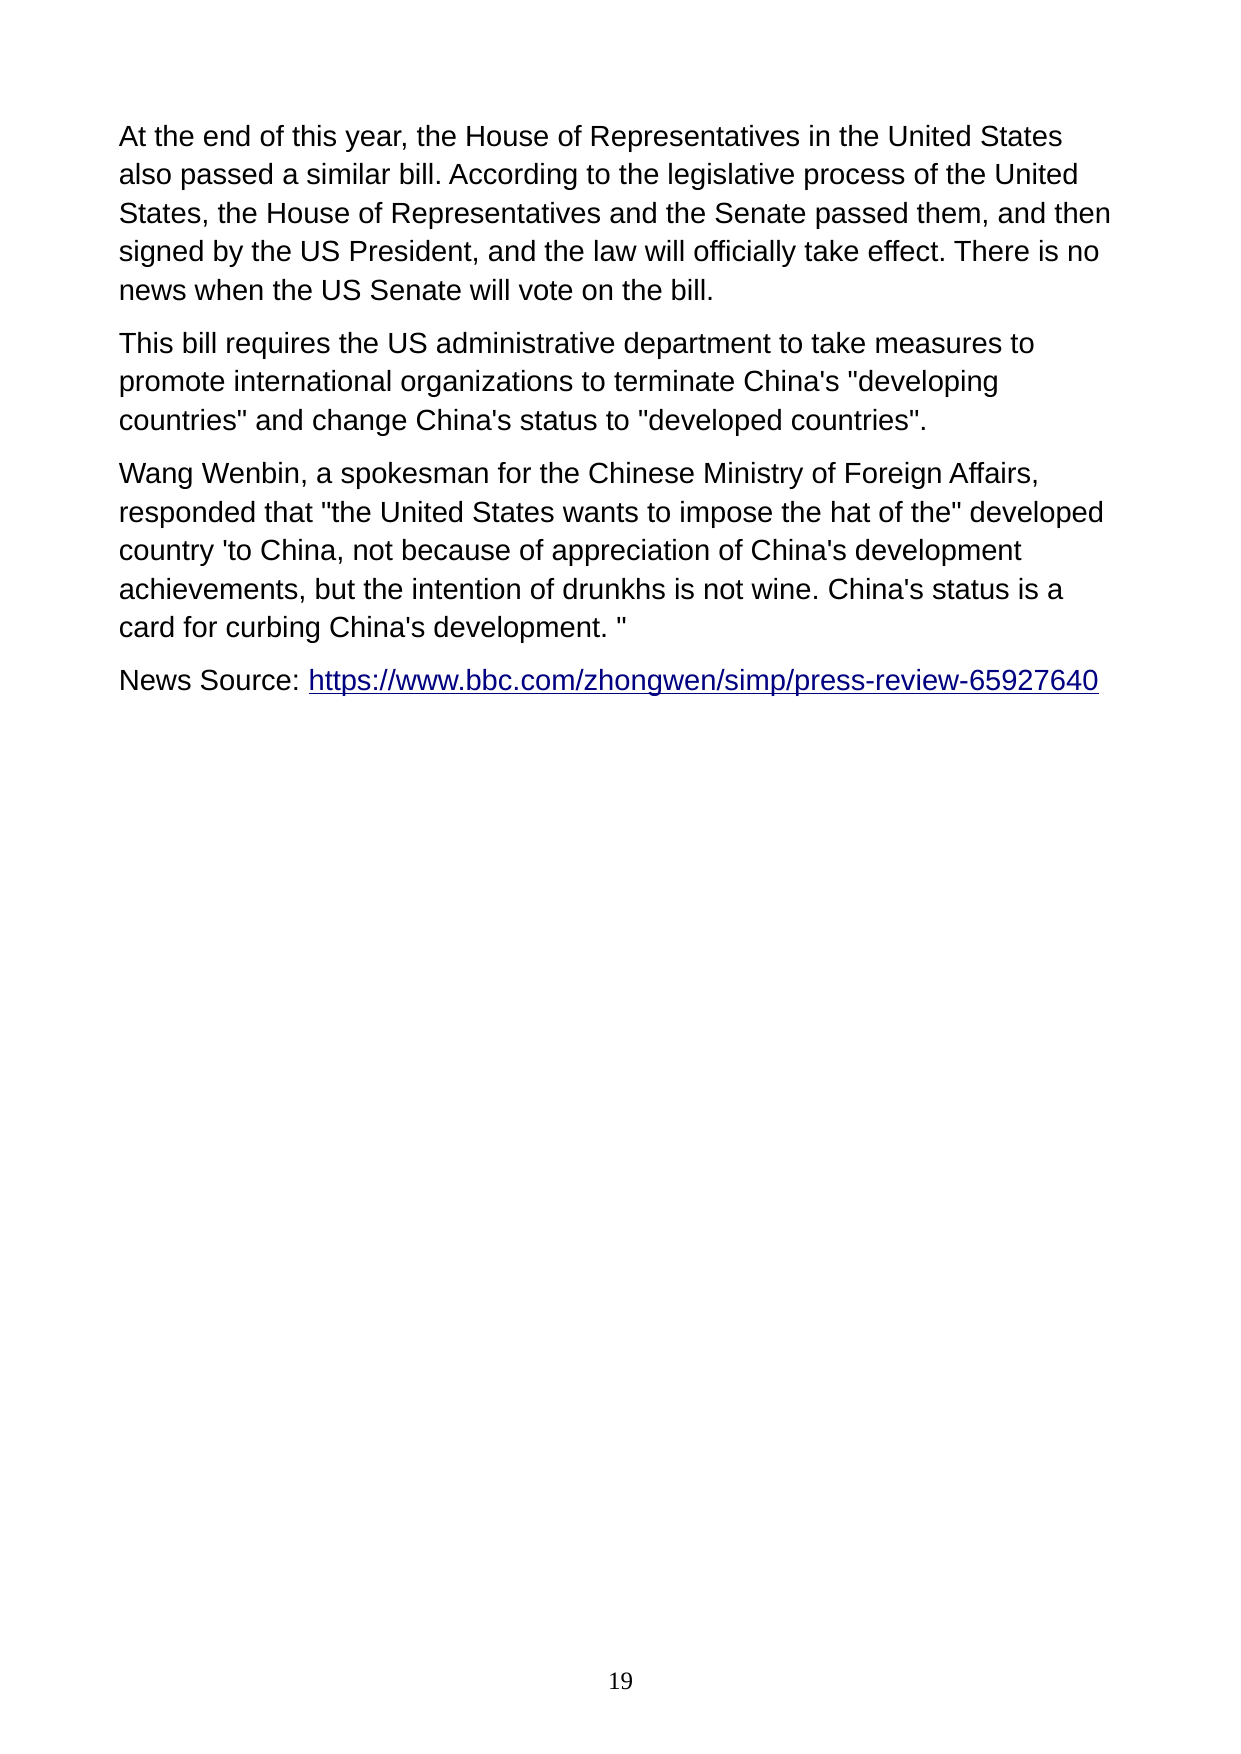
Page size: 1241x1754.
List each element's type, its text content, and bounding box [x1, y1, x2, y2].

text News Source: https://www.bbc.com/zhongwen/simp/press-review-65927640 [118, 663, 1122, 697]
text This bill requires the US administrative department to take measures to promote international organizations to terminate China's "developing countries" and change China's status to "developed countries". [118, 326, 1122, 436]
text Wang Wenbin, a spokesman for the Chinese Ministry of Foreign Affairs, responded that "the United States wants to impose the hat of the" developed country 'to China, not because of appreciation of China's development achievements, but the intention of drunkhs is not wine. China's status is a card for curbing China's development. " [118, 456, 1122, 644]
text At the end of this year, the House of Representatives in the United States also passed a similar bill. According to the legislative process of the United States, the House of Representatives and the Senate passed them, and then signed by the US President, and the law will officially take effect. There is no news when the US Senate will vote on the bill. [118, 118, 1122, 306]
